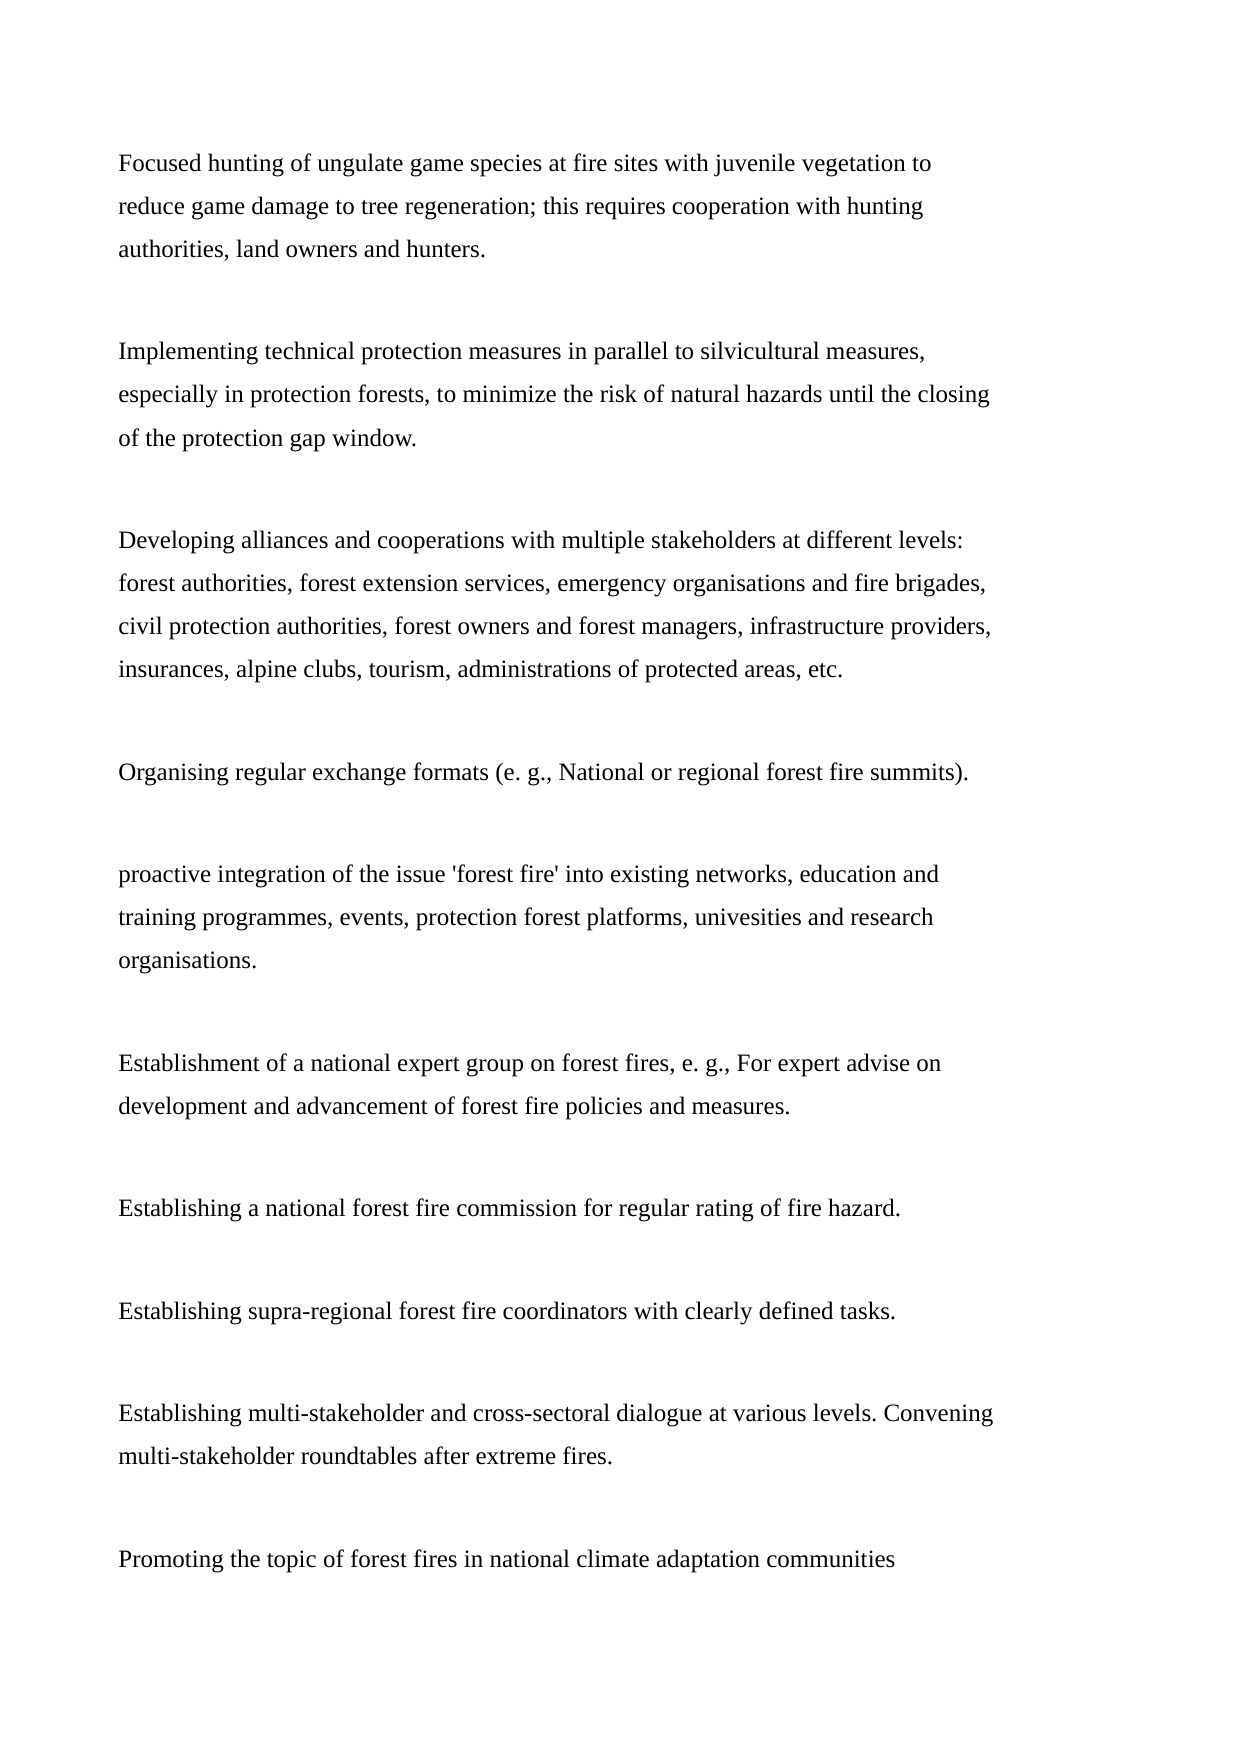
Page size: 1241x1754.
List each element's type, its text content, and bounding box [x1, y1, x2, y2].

table_cell Organising regular exchange formats (e. g., National or regional forest fire summits). [115, 727, 1004, 829]
table_cell Establishing a national forest fire commission for regular rating of fire hazard. [115, 1164, 1004, 1266]
table_cell Developing alliances and cooperations with multiple stakeholders at different levels: forest authorities, forest extension services, emergency organisations and fire brigades, civil protection authorities, forest owners and forest managers, infrastructure providers, insurances, alpine clubs, tourism, administrations of protected areas, etc. [115, 495, 1004, 727]
table_cell proactive integration of the issue 'forest fire' into existing networks, education and training programmes, events, protection forest platforms, univesities and research organisations. [115, 830, 1004, 1018]
table_cell Establishing multi-stakeholder and cross-sectoral dialogue at various levels. Convening multi-stakeholder roundtables after extreme fires. [115, 1369, 1004, 1514]
table_cell Establishing supra-regional forest fire coordinators with clearly defined tasks. [115, 1266, 1004, 1368]
table_cell Implementing technical protection measures in parallel to silvicultural measures, especially in protection forests, to minimize the risk of natural hazards until the closing of the protection gap window. [115, 307, 1004, 495]
table_cell Focused hunting of ungulate game species at fire sites with juvenile vegetation to reduce game damage to tree regeneration; this requires cooperation with hunting authorities, land owners and hunters. [115, 118, 1004, 307]
table_cell Promoting the topic of forest fires in national climate adaptation communities [115, 1514, 1004, 1572]
table_cell Establishment of a national expert group on forest fires, e. g., For expert advise on development and advancement of forest fire policies and measures. [115, 1018, 1004, 1164]
